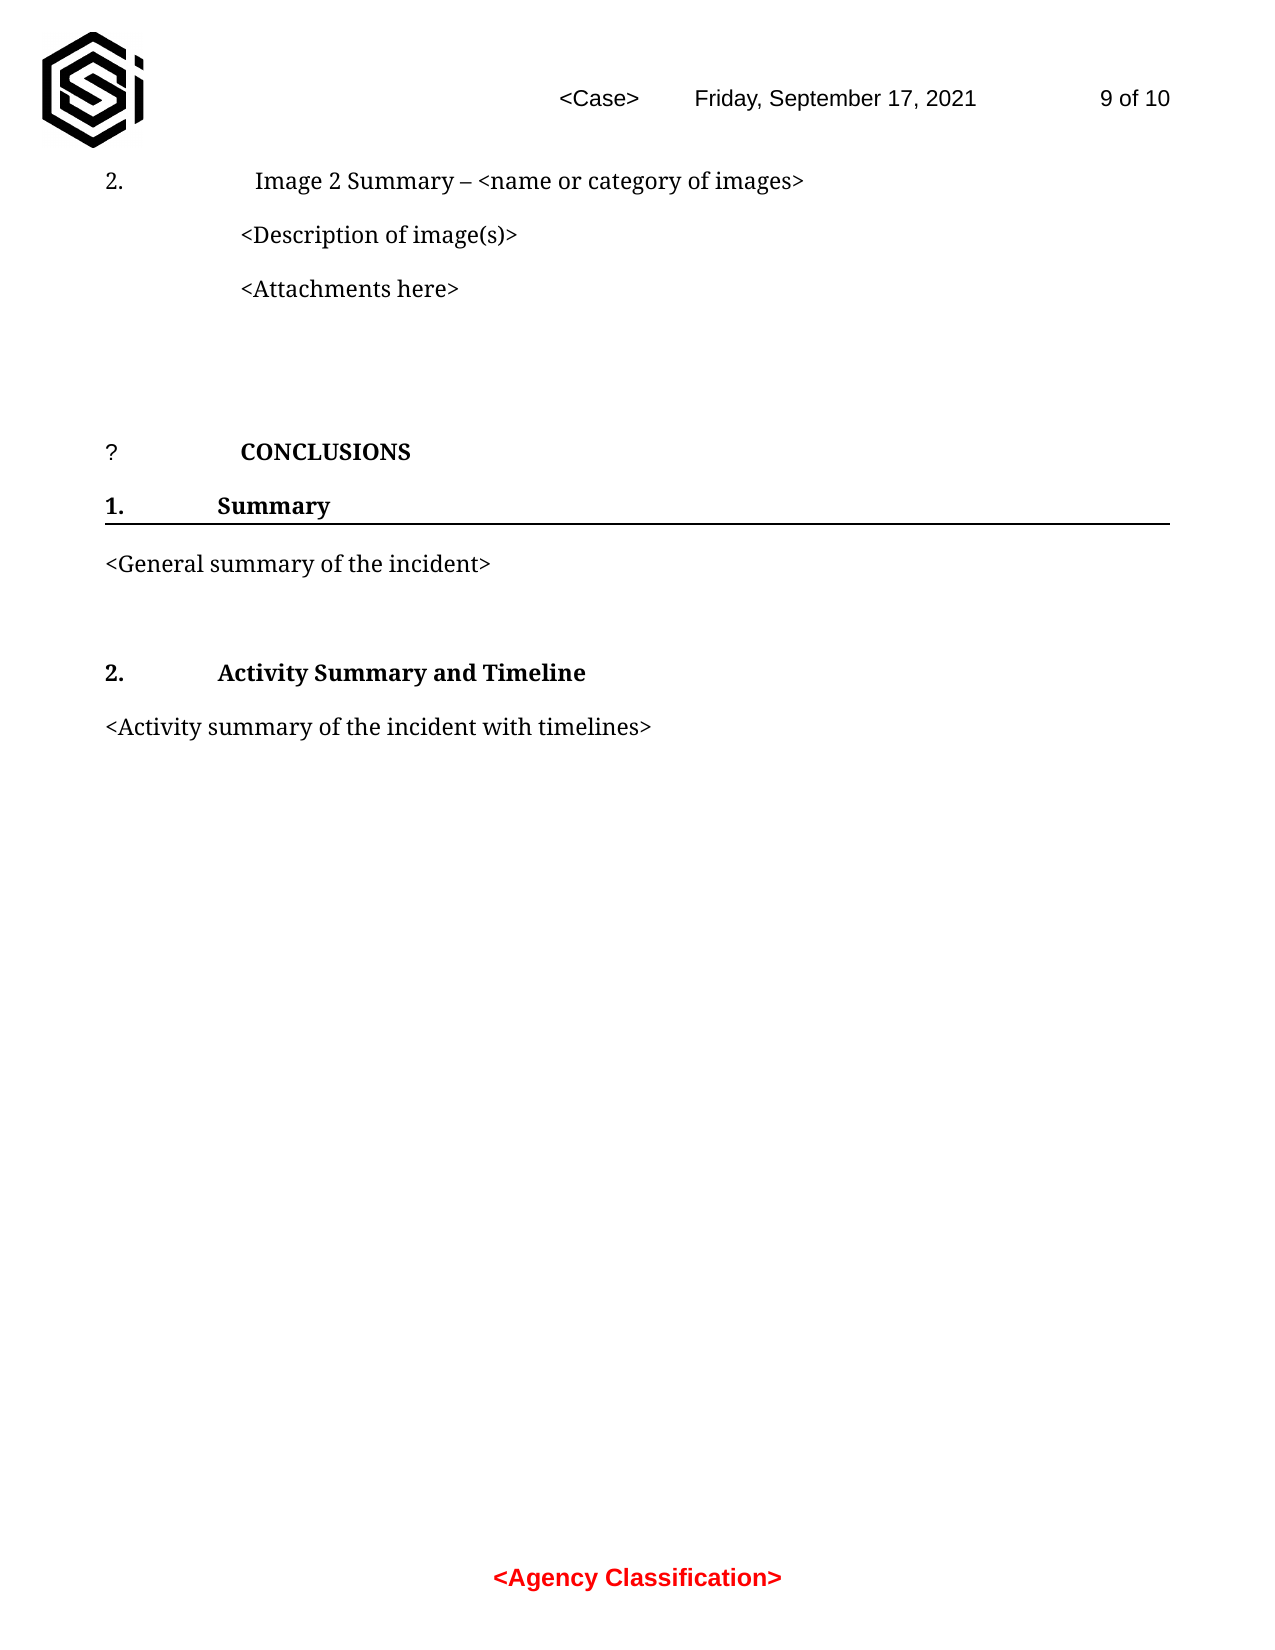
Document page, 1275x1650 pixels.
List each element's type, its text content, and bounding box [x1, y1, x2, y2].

subtitle Summary [105, 490, 1170, 523]
text <Description of image(s)> [240, 219, 1170, 250]
text <Activity summary of the incident with timelines> [105, 711, 1170, 742]
subtitle CONCLUSIONS [105, 436, 1170, 467]
subtitle Activity Summary and Timeline [105, 657, 1170, 688]
text <Attachments here> [240, 273, 1170, 304]
subtitle Image 2 Summary – <name or category of images> [105, 165, 1170, 196]
text <General summary of the incident> [105, 548, 1170, 579]
picture [42, 32, 144, 148]
